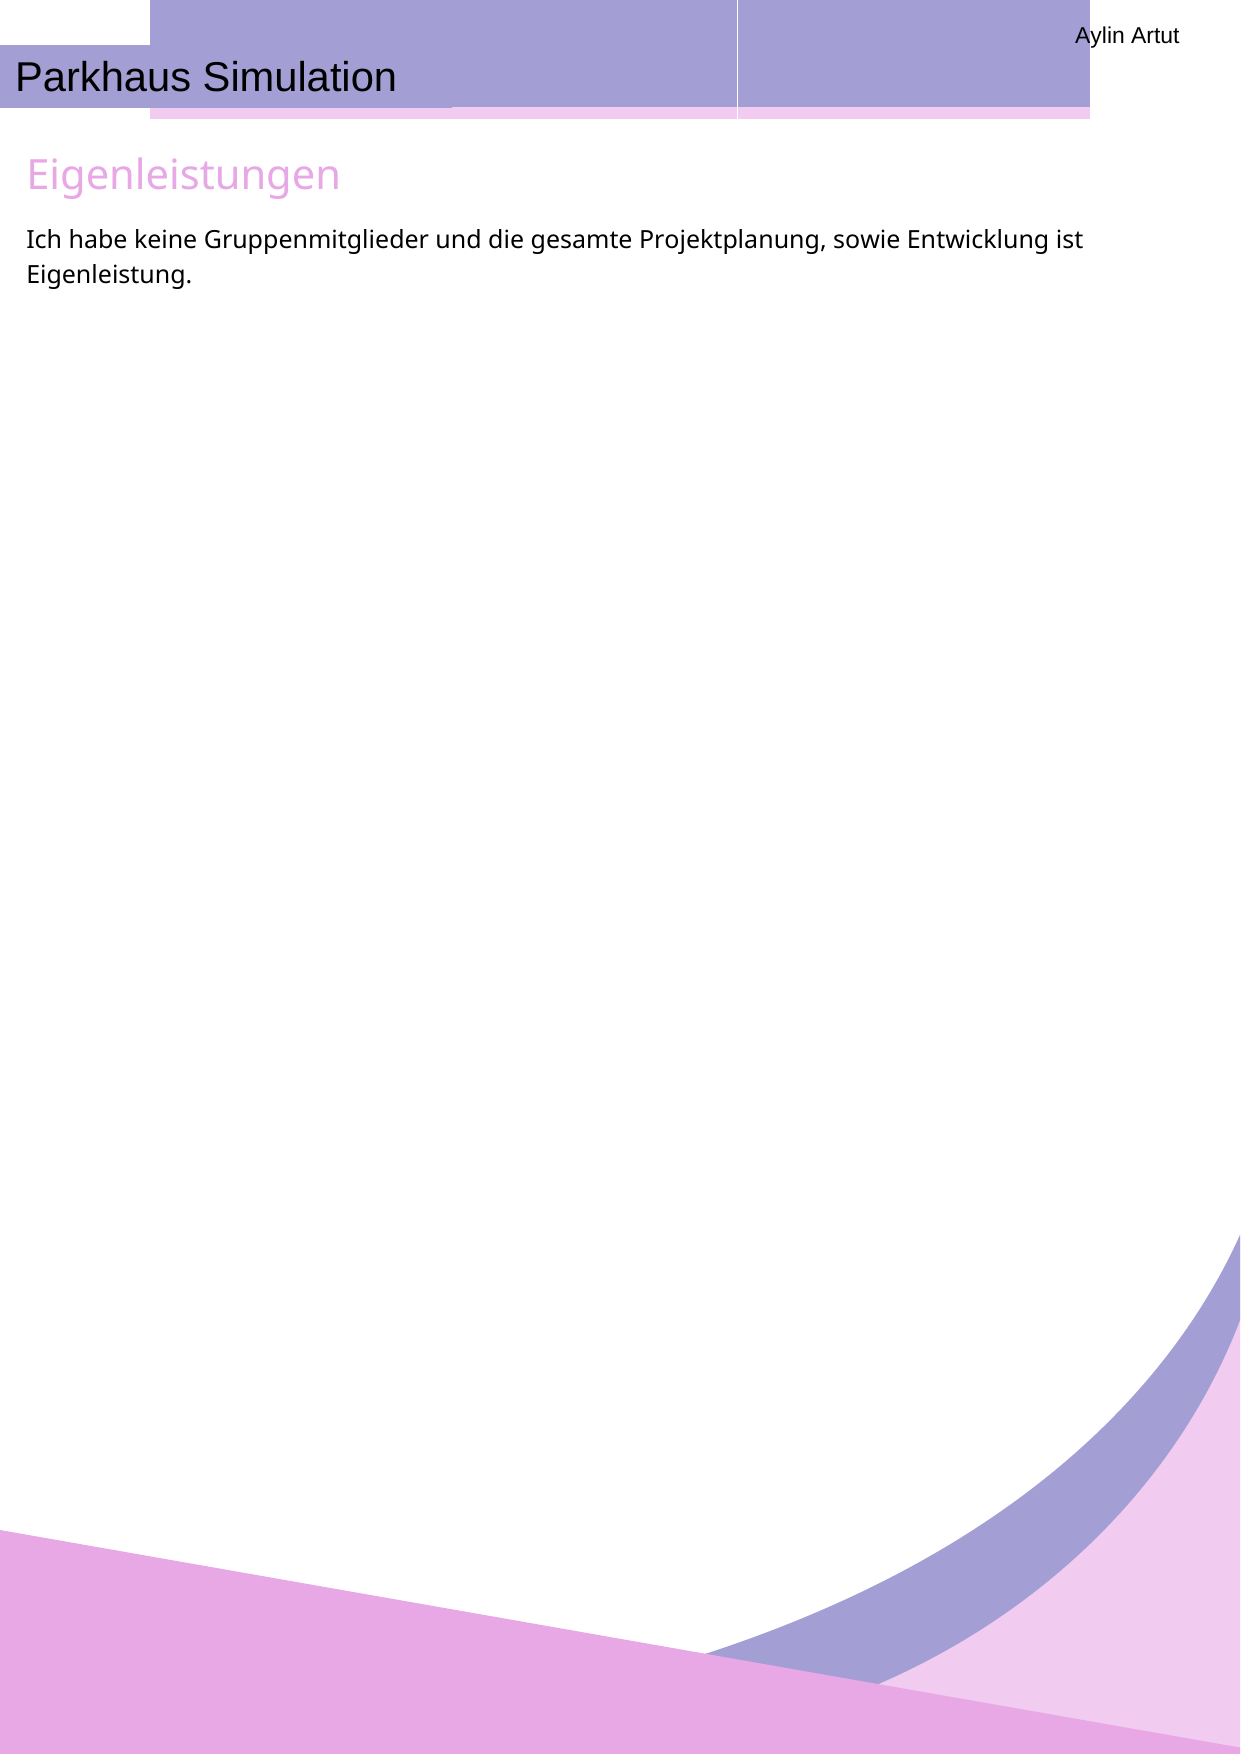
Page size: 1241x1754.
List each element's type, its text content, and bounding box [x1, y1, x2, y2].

text Eigenleistungen [26, 145, 1090, 202]
text Ich habe keine Gruppenmitglieder und die gesamte Projektplanung, sowie Entwicklung ist Eigenleistung. [26, 221, 1090, 291]
